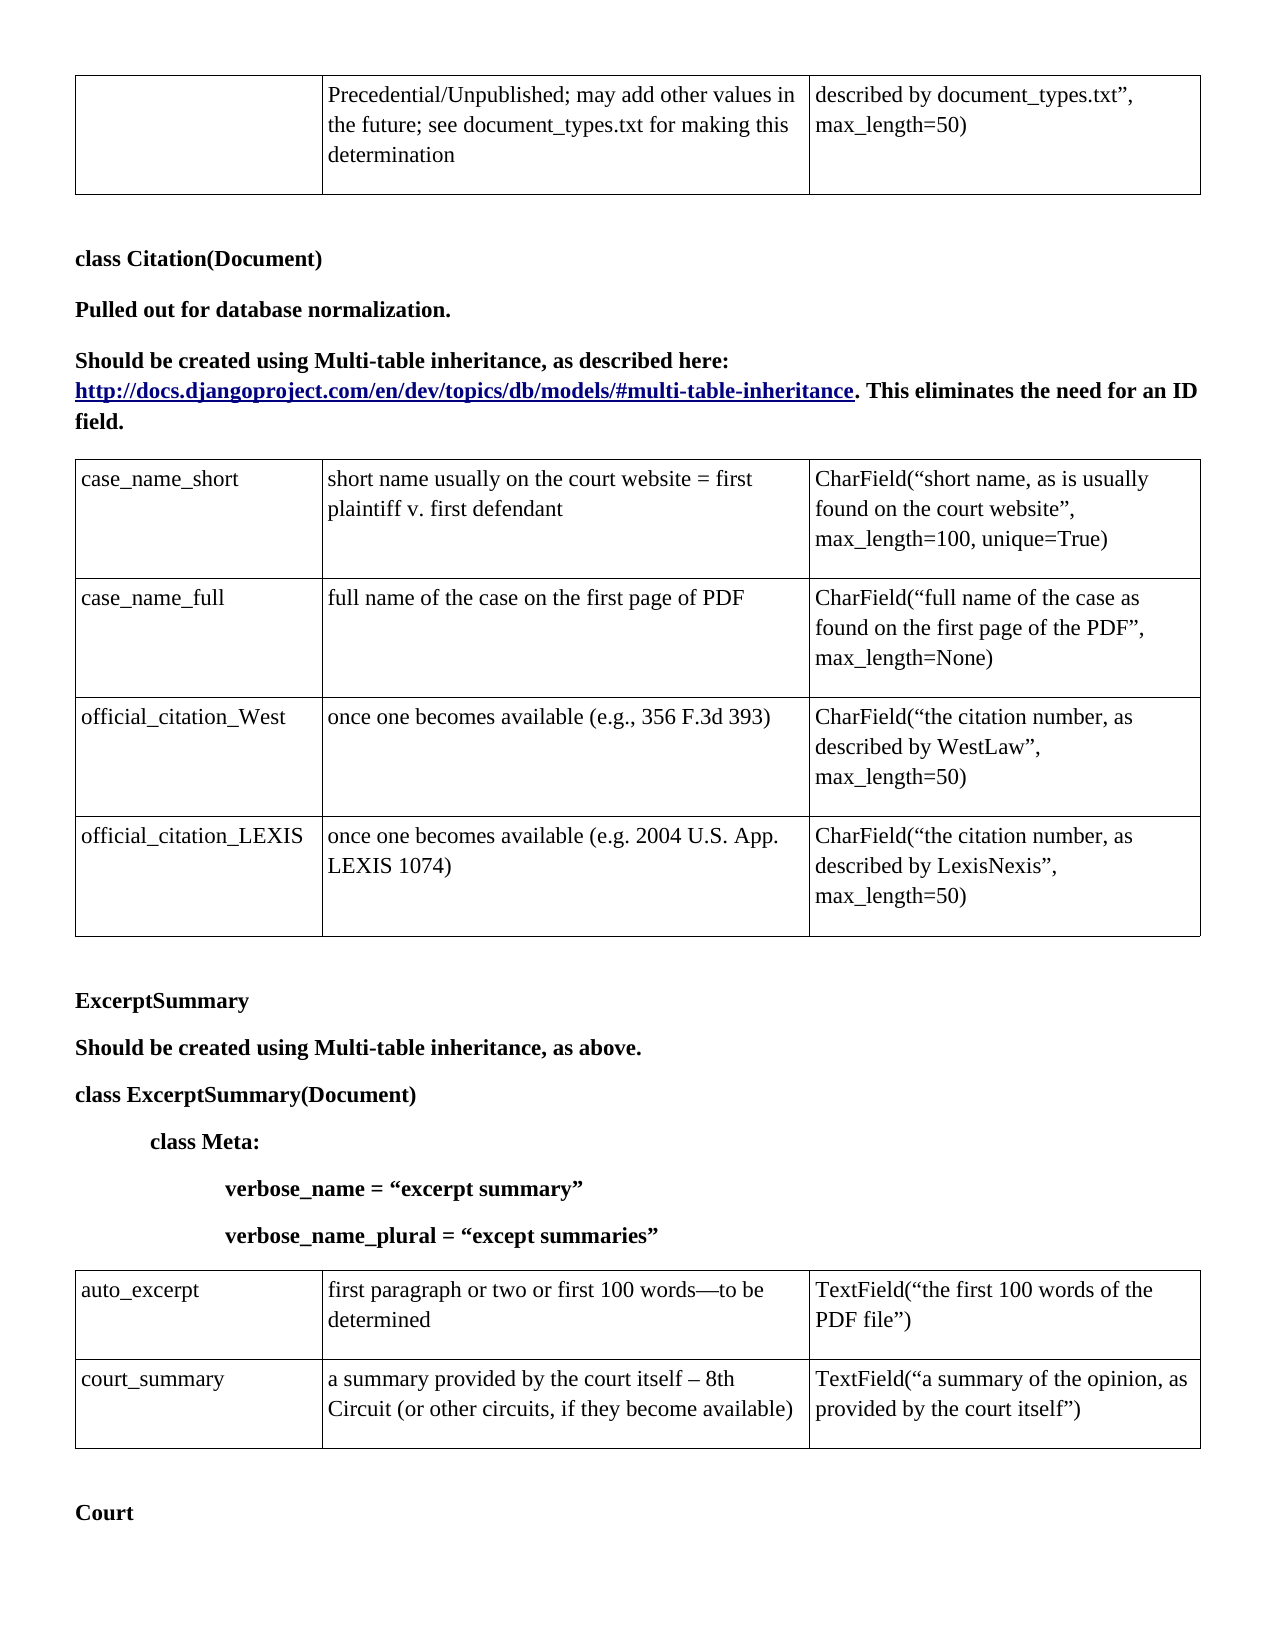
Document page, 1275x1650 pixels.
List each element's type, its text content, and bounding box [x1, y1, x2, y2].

table_header auto_excerpt [76, 1271, 322, 1359]
table_cell CharField(“the citation number, as described by WestLaw”, max_length=50) [810, 698, 1200, 816]
table_header short name usually on the court website = first plaintiff v. first defendant [323, 460, 809, 578]
table_header case_name_short [76, 460, 322, 578]
text class Meta: [75, 1128, 1200, 1154]
table_cell CharField(“the citation number, as described by LexisNexis”, max_length=50) [810, 817, 1200, 936]
table_cell once one becomes available (e.g. 2004 U.S. App. LEXIS 1074) [323, 817, 809, 936]
table_cell Precedential/Unpublished; may add other values in the future; see document_types.txt for making this determination [323, 76, 809, 194]
table_cell full name of the case on the first page of PDF [323, 579, 809, 697]
text Court [75, 1499, 1200, 1525]
text verbose_name = “excerpt summary” [75, 1175, 1200, 1202]
table_header first paragraph or two or first 100 words—to be determined [323, 1271, 809, 1359]
text Should be created using Multi-table inheritance, as described here: http://docs.djangoproject.com/en/dev/topics/db/models/#multi-table-inheritance. This eliminates the need for an ID field. [75, 347, 1200, 434]
table_header TextField(“the first 100 words of the PDF file”) [810, 1271, 1200, 1359]
text verbose_name_plural = “except summaries” [75, 1223, 1200, 1249]
table_cell once one becomes available (e.g., 356 F.3d 393) [323, 698, 809, 816]
table_cell official_citation_West [76, 698, 322, 816]
table_cell TextField(“a summary of the opinion, as provided by the court itself”) [810, 1360, 1200, 1448]
table_cell CharField(“full name of the case as found on the first page of the PDF”, max_length=None) [810, 579, 1200, 697]
table_cell court_summary [76, 1360, 322, 1448]
text Pulled out for database normalization. [75, 296, 1200, 323]
table_cell [76, 76, 322, 194]
table_cell described by document_types.txt”, max_length=50) [810, 76, 1200, 194]
text ExcerptSummary [75, 987, 1200, 1013]
text class Citation(Document) [75, 245, 1200, 272]
table_header CharField(“short name, as is usually found on the court website”, max_length=100, unique=True) [810, 460, 1200, 578]
table_cell official_citation_LEXIS [76, 817, 322, 936]
table_cell case_name_full [76, 579, 322, 697]
text Should be created using Multi-table inheritance, as above. [75, 1034, 1200, 1060]
table_cell a summary provided by the court itself – 8th Circuit (or other circuits, if they become available) [323, 1360, 809, 1448]
text class ExcerptSummary(Document) [75, 1081, 1200, 1107]
